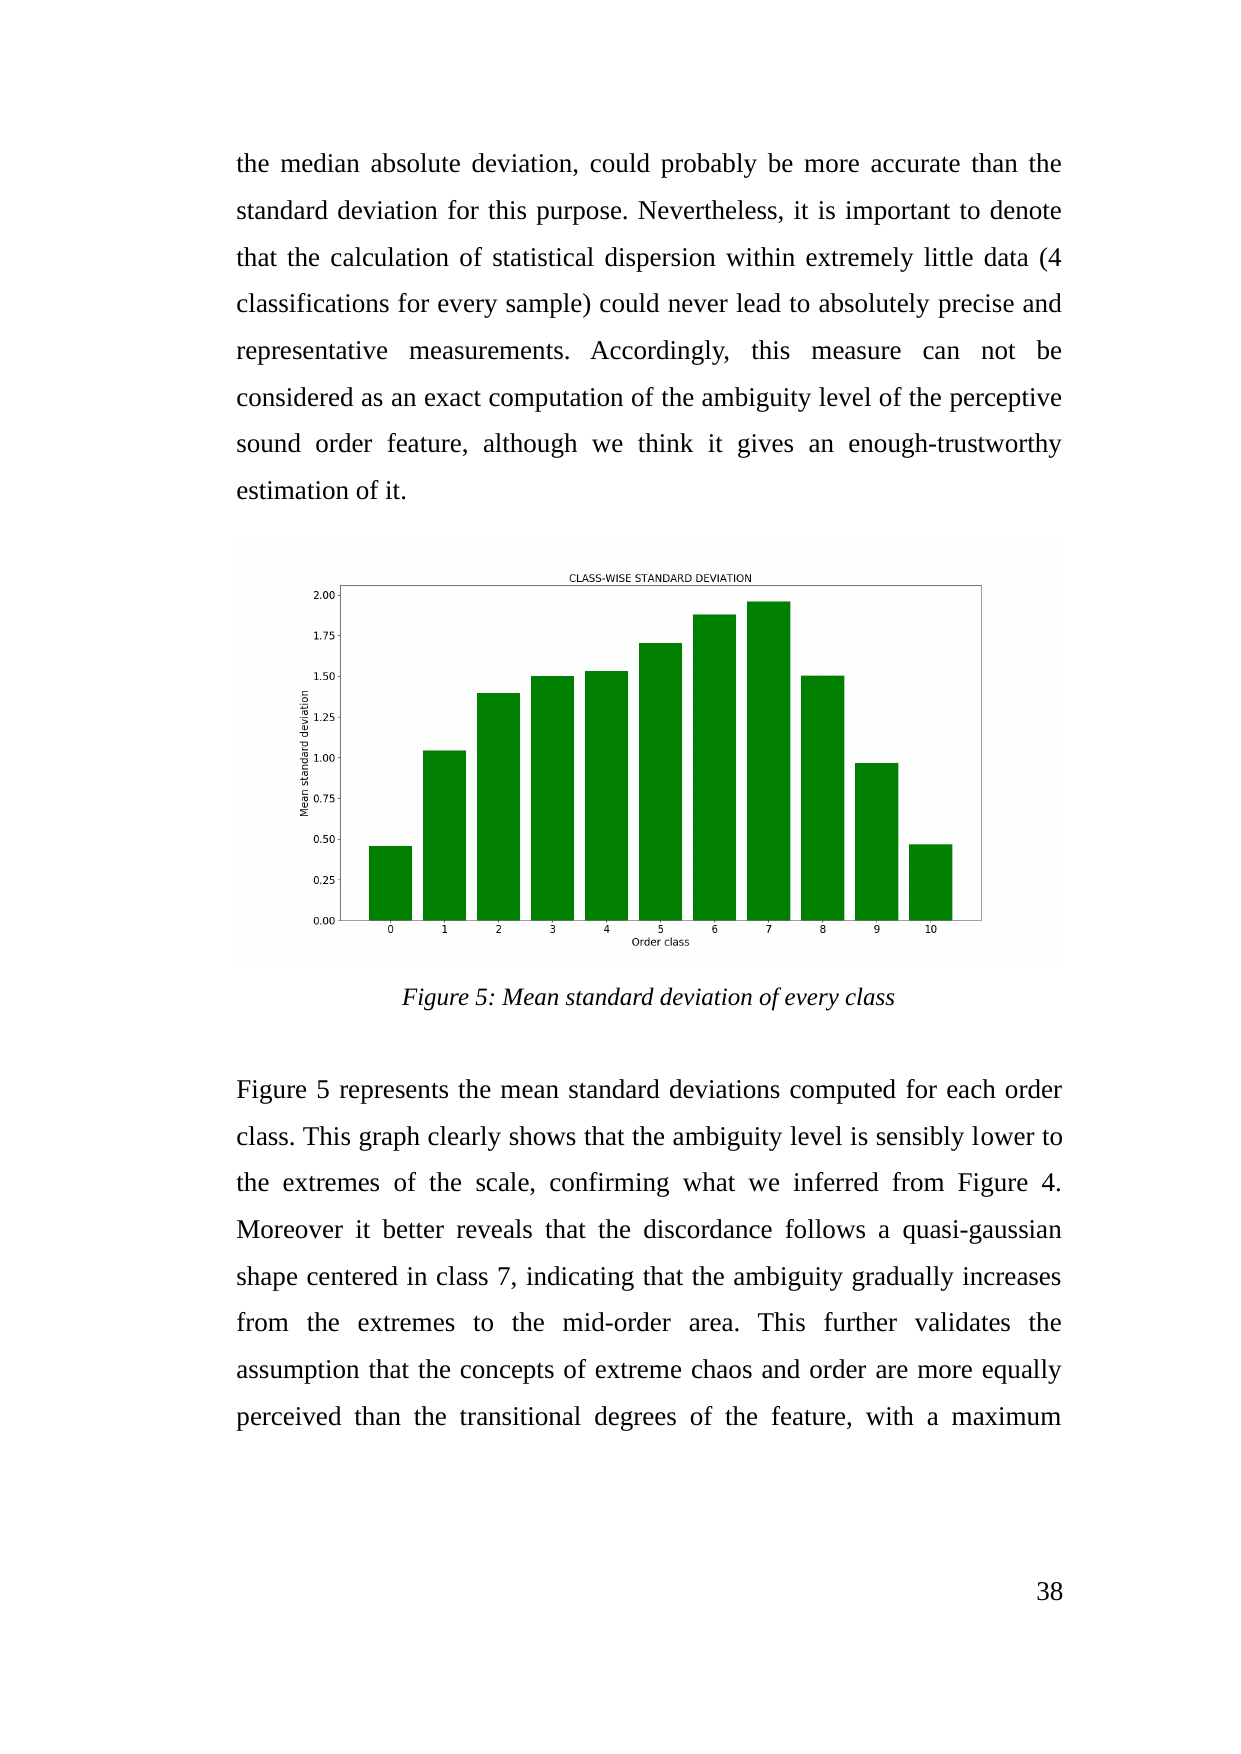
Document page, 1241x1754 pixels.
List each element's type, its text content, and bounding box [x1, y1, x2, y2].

picture [236, 533, 1063, 968]
text the median absolute deviation, could probably be more accurate than the standard deviation for this purpose. Nevertheless, it is important to denote that the calculation of statistical dispersion within extremely little data (4 classifications for every sample) could never lead to absolutely precise and representative measurements. Accordingly, this measure can not be considered as an exact computation of the ambiguity level of the perceptive sound order feature, although we think it gives an enough-trustworthy estimation of it. [236, 148, 1063, 505]
text Figure 5 represents the mean standard deviations computed for each order class. This graph clearly shows that the ambiguity level is sensibly lower to the extremes of the scale, confirming what we inferred from Figure 4. Moreover it better reveals that the discordance follows a quasi-gaussian shape centered in class 7, indicating that the ambiguity gradually increases from the extremes to the mid-order area. This further validates the assumption that the concepts of extreme chaos and order are more equally perceived than the transitional degrees of the feature, with a maximum [236, 1073, 1063, 1431]
text Figure 5: Mean standard deviation of every class [236, 968, 1063, 1011]
